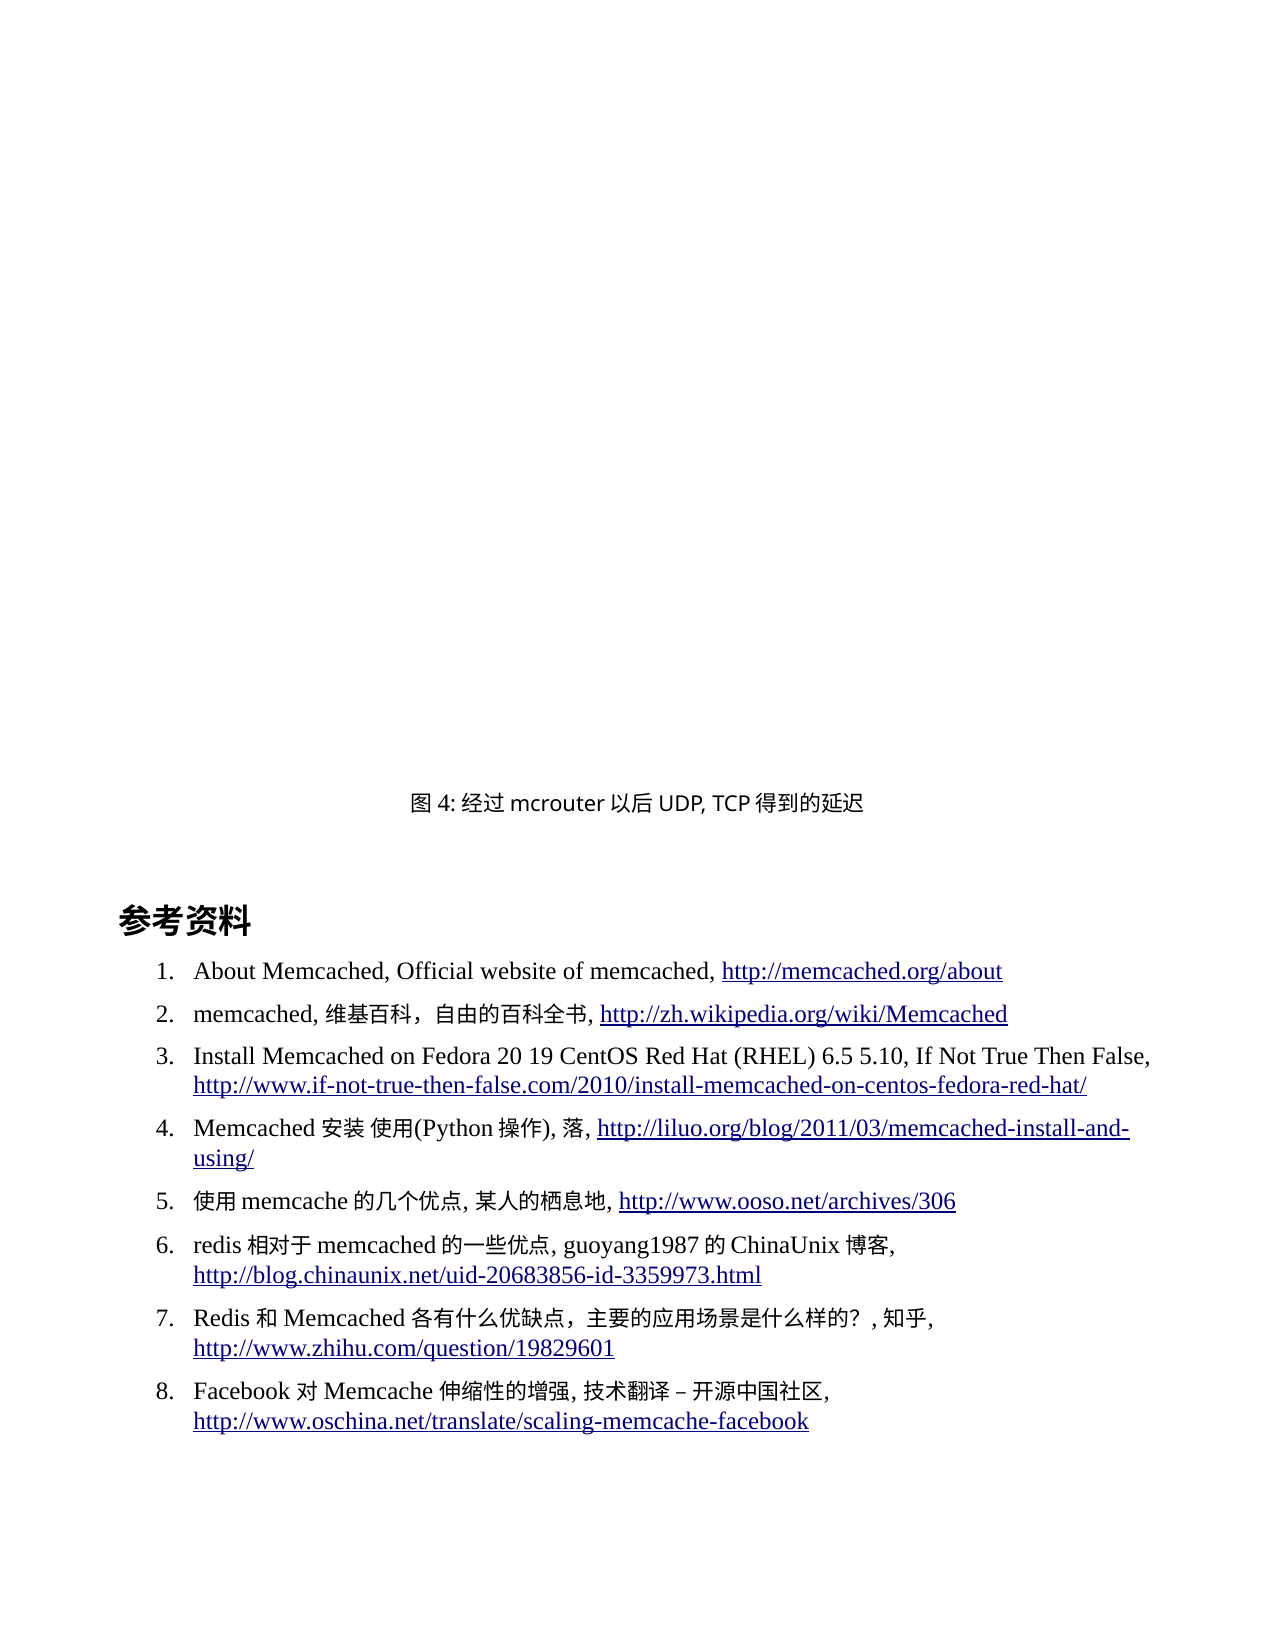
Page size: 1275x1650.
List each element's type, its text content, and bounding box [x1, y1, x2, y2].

list Facebook 对 Memcache 伸缩性的增强, 技术翻译 – 开源中国社区, http://www.oschina.net/translate/scaling-memcache-facebook [156, 1374, 1157, 1434]
list memcached, 维基百科，自由的百科全书, http://zh.wikipedia.org/wiki/Memcached [156, 997, 1157, 1029]
list 使用memcache的几个优点, 某人的栖息地, http://www.ooso.net/archives/306 [156, 1184, 1157, 1216]
subtitle 参考资料 [118, 895, 1157, 943]
list redis相对于memcached的一些优点, guoyang1987的ChinaUnix博客, http://blog.chinaunix.net/uid-20683856-id-3359973.html [156, 1228, 1157, 1289]
list About Memcached, Official website of memcached, http://memcached.org/about [156, 956, 1157, 984]
text 图 4: 经过mcrouter以后 UDP, TCP得到的延迟 [118, 784, 1157, 818]
list Install Memcached on Fedora 20 19 CentOS Red Hat (RHEL) 6.5 5.10, If Not True Then False, http://www.if-not-true-then-false.com/2010/install-memcached-on-centos-fedora-red-hat/ [156, 1041, 1157, 1099]
list Memcached 安装 使用(Python操作), 落, http://liluo.org/blog/2011/03/memcached-install-and-using/ [156, 1111, 1157, 1172]
list Redis 和 Memcached 各有什么优缺点，主要的应用场景是什么样的？, 知乎, http://www.zhihu.com/question/19829601 [156, 1301, 1157, 1362]
